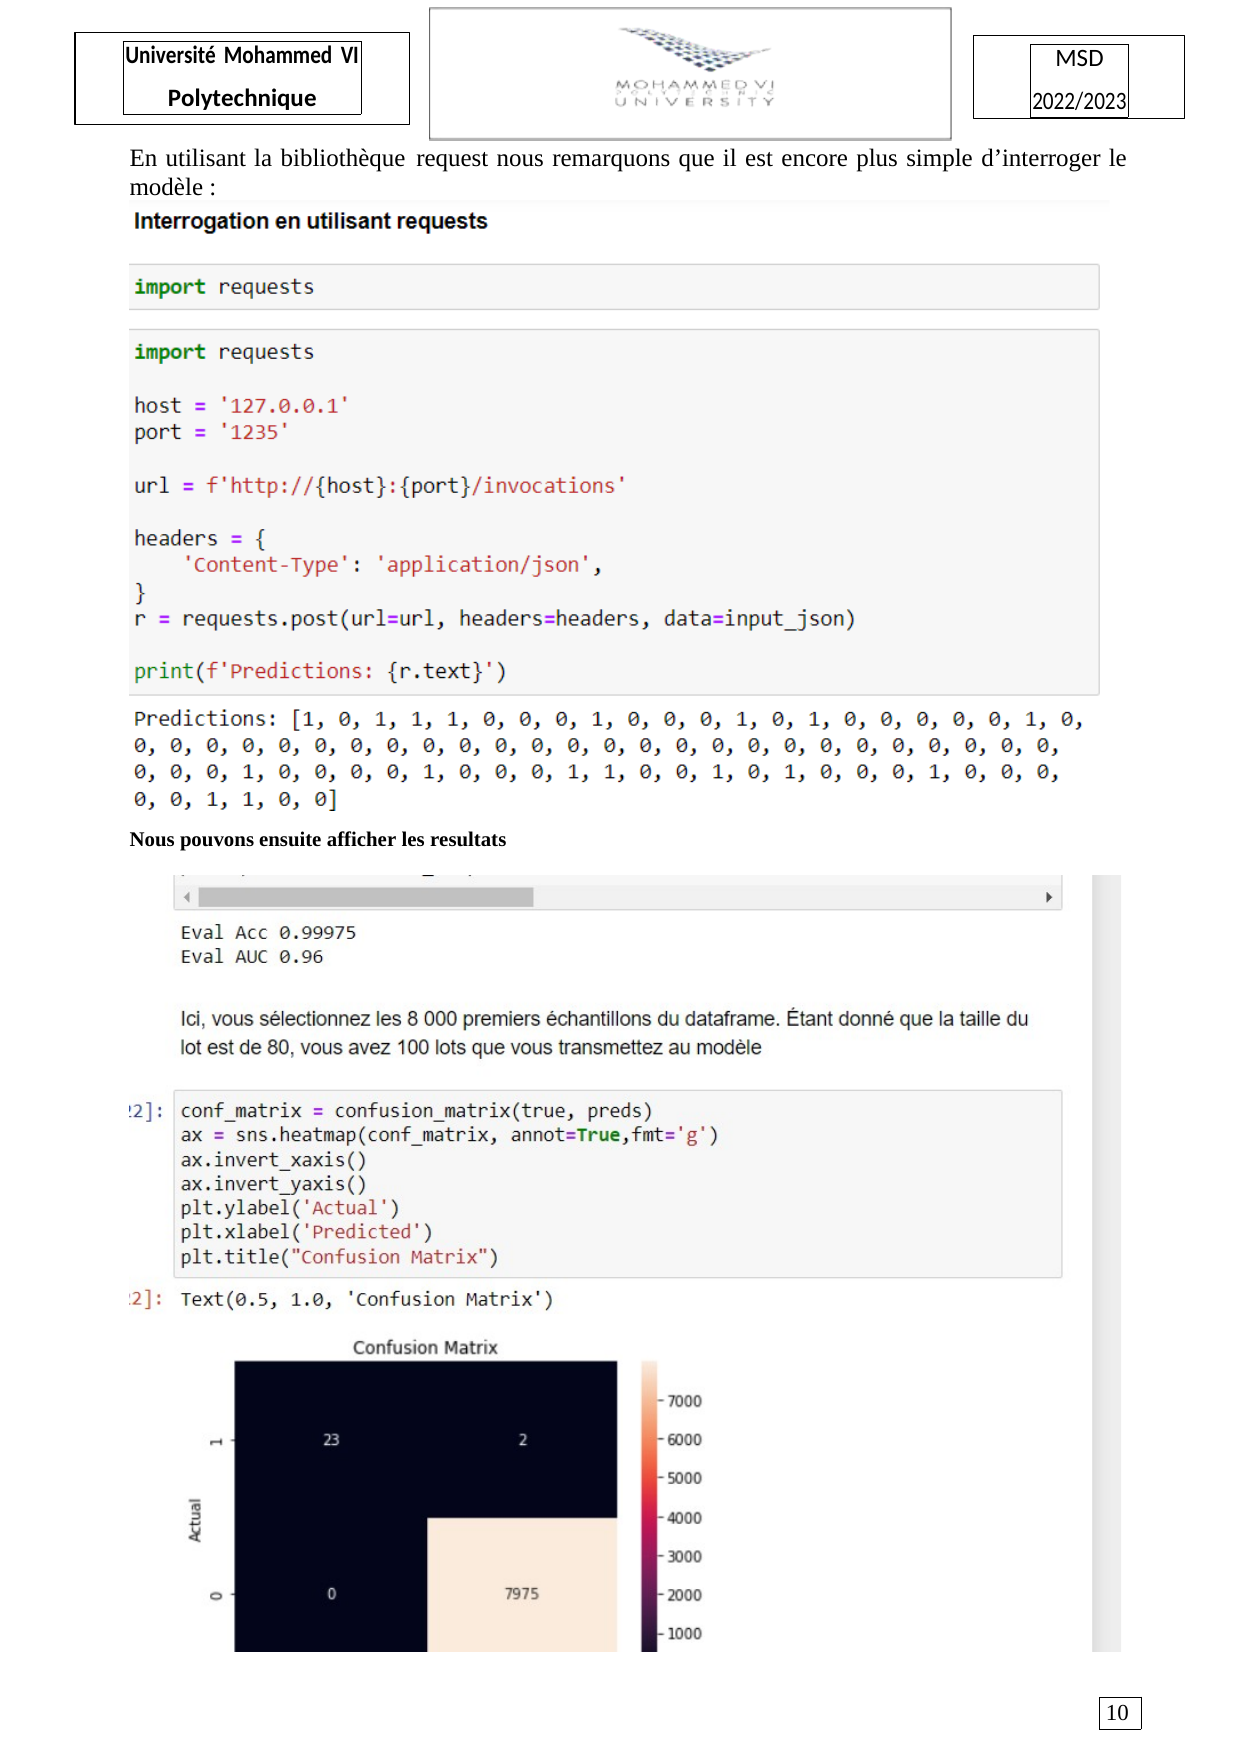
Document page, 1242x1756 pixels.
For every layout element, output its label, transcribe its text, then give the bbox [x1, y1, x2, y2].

text Nous pouvons ensuite afficher les resultats [129, 827, 1212, 851]
text En utilisant la bibliothèque request nous remarquons que il est encore plus simple d’interroger le modèle : [129, 143, 1143, 200]
